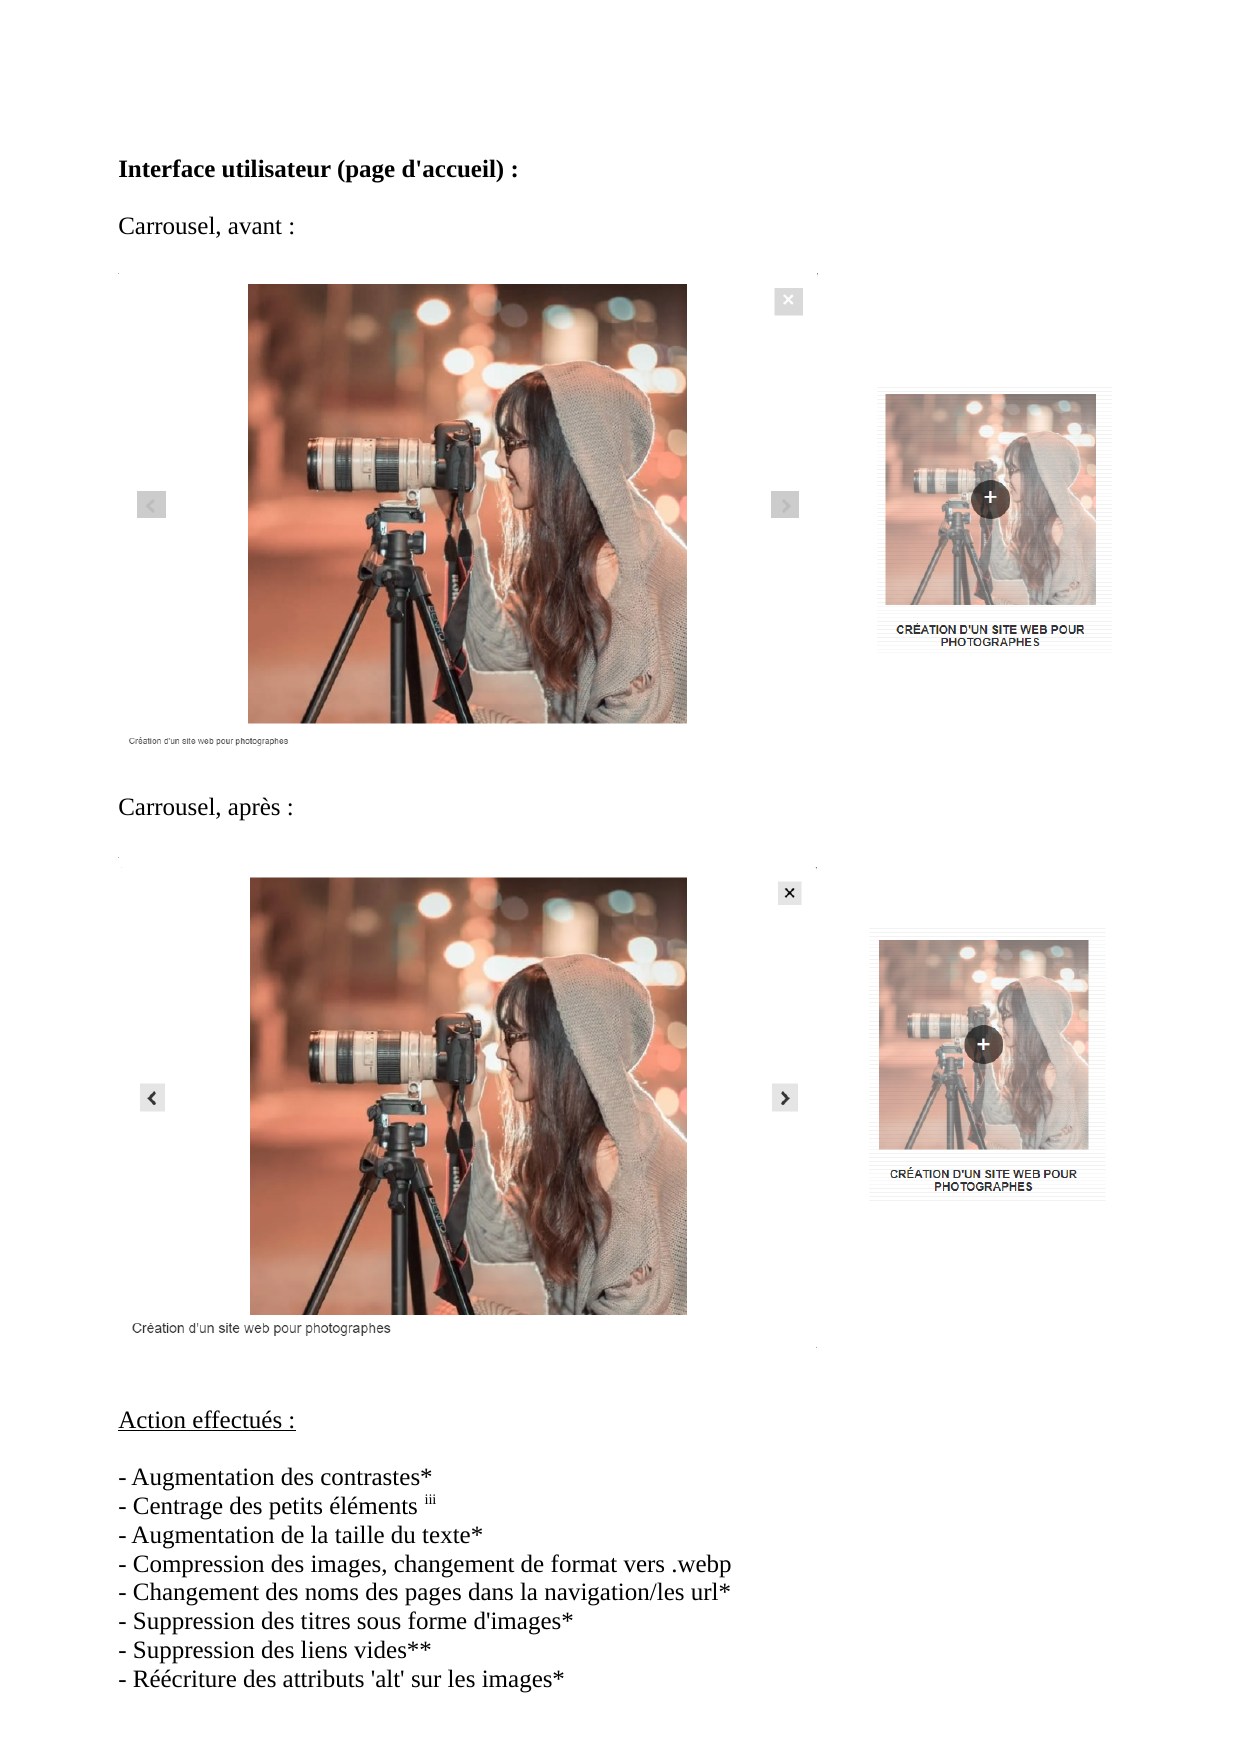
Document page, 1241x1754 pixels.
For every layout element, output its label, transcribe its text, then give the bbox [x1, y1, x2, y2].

picture [118, 857, 1123, 1348]
text Interface utilisateur (page d'accueil) : [118, 154, 1122, 183]
text Carrousel, avant : [118, 211, 1122, 240]
text - Compression des images, changement de format vers .webp [118, 1549, 1122, 1577]
text Carrousel, après : [118, 792, 1122, 820]
text - Suppression des titres sous forme d'images* [118, 1606, 1122, 1635]
text - Suppression des liens vides** [118, 1635, 1122, 1664]
text Action effectués : [118, 1405, 1122, 1434]
picture [118, 273, 1123, 763]
text - Augmentation de la taille du texte* [118, 1520, 1122, 1549]
text - Centrage des petits éléments [118, 1491, 1122, 1520]
text - Changement des noms des pages dans la navigation/les url* [118, 1577, 1122, 1606]
text - Réécriture des attributs 'alt' sur les images* [118, 1664, 1122, 1692]
text - Augmentation des contrastes* [118, 1462, 1122, 1491]
